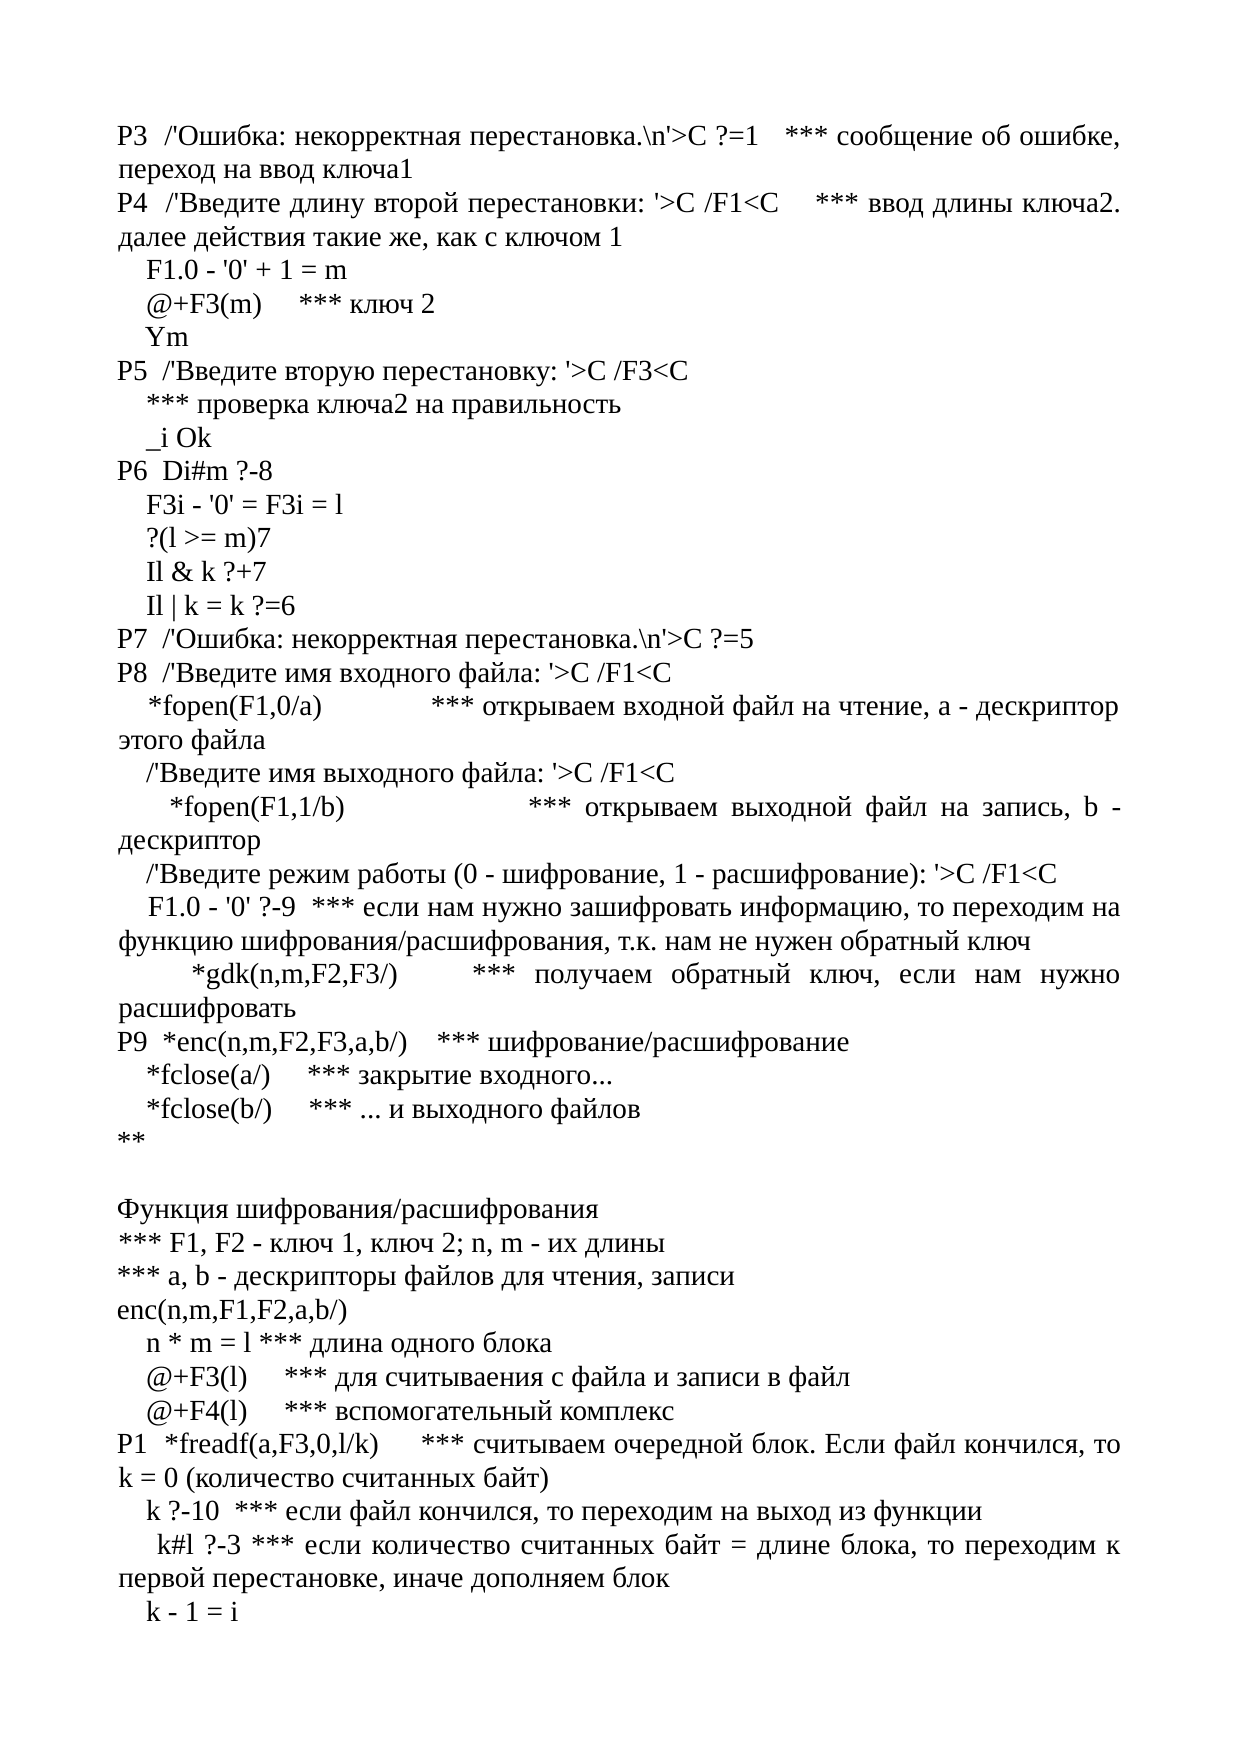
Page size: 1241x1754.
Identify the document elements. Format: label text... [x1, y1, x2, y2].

text *fclose(a/) *** закрытие входного... [117, 1057, 1122, 1091]
text P4 /'Введите длину второй перестановки: '>C /F1<C *** ввод длины ключа2. далее действия такие же, как с ключом 1 [117, 185, 1122, 252]
text F1.0 - '0' + 1 = m [117, 252, 1122, 286]
text k - 1 = i [117, 1594, 1122, 1627]
text F1.0 - '0' ?-9 *** если нам нужно зашифровать информацию, то переходим на функцию шифрования/расшифрования, т.к. нам не нужен обратный ключ [117, 889, 1122, 957]
text P8 /'Введите имя входного файла: '>C /F1<C [117, 655, 1122, 688]
text k#l ?-3 *** если количество считанных байт = длине блока, то переходим к первой перестановке, иначе дополняем блок [117, 1527, 1122, 1594]
text P1 *freadf(a,F3,0,l/k) *** считываем очередной блок. Если файл кончился, то k = 0 (количество считанных байт) [117, 1426, 1122, 1493]
text *gdk(n,m,F2,F3/) *** получаем обратный ключ, если нам нужно расшифровать [117, 957, 1122, 1024]
text P3 /'Ошибка: некорректная перестановка.\n'>C ?=1 *** сообщение об ошибке, переход на ввод ключа1 [117, 118, 1122, 185]
text k ?-10 *** если файл кончился, то переходим на выход из функции [117, 1493, 1122, 1527]
text P6 Di#m ?-8 [117, 453, 1122, 487]
text ?(l >= m)7 [117, 521, 1122, 554]
text F3i - '0' = F3i = l [117, 487, 1122, 521]
text *fopen(F1,0/a) *** открываем входной файл на чтение, a - дескриптор этого файла [117, 688, 1122, 755]
text @+F3(m) *** ключ 2 [117, 286, 1122, 319]
text Функция шифрования/расшифрования [117, 1191, 1122, 1225]
text P5 /'Введите вторую перестановку: '>C /F3<C [117, 353, 1122, 386]
text /'Введите режим работы (0 - шифрование, 1 - расшифрование): '>C /F1<C [117, 856, 1122, 889]
text enc(n,m,F1,F2,a,b/) [117, 1292, 1122, 1326]
text *fclose(b/) *** ... и выходного файлов [117, 1091, 1122, 1124]
text ** [117, 1124, 1122, 1158]
text Ym [117, 319, 1122, 353]
text Il | k = k ?=6 [117, 588, 1122, 621]
text Il & k ?+7 [117, 554, 1122, 588]
text _i Ok [117, 420, 1122, 453]
text P7 /'Ошибка: некорректная перестановка.\n'>C ?=5 [117, 621, 1122, 655]
text *fopen(F1,1/b) *** открываем выходной файл на запись, b - дескриптор [117, 789, 1122, 856]
text P9 *enc(n,m,F2,F3,a,b/) *** шифрование/расшифрование [117, 1024, 1122, 1057]
text *** F1, F2 - ключ 1, ключ 2; n, m - их длины [118, 1225, 1122, 1258]
text *** a, b - дескрипторы файлов для чтения, записи [117, 1258, 1122, 1292]
text @+F3(l) *** для считываения с файла и записи в файл [117, 1359, 1122, 1393]
text *** проверка ключа2 на правильность [117, 386, 1122, 420]
text n * m = l *** длина одного блока [117, 1326, 1122, 1359]
text /'Введите имя выходного файла: '>C /F1<C [117, 755, 1122, 789]
text @+F4(l) *** вспомогательный комплекс [117, 1393, 1122, 1426]
